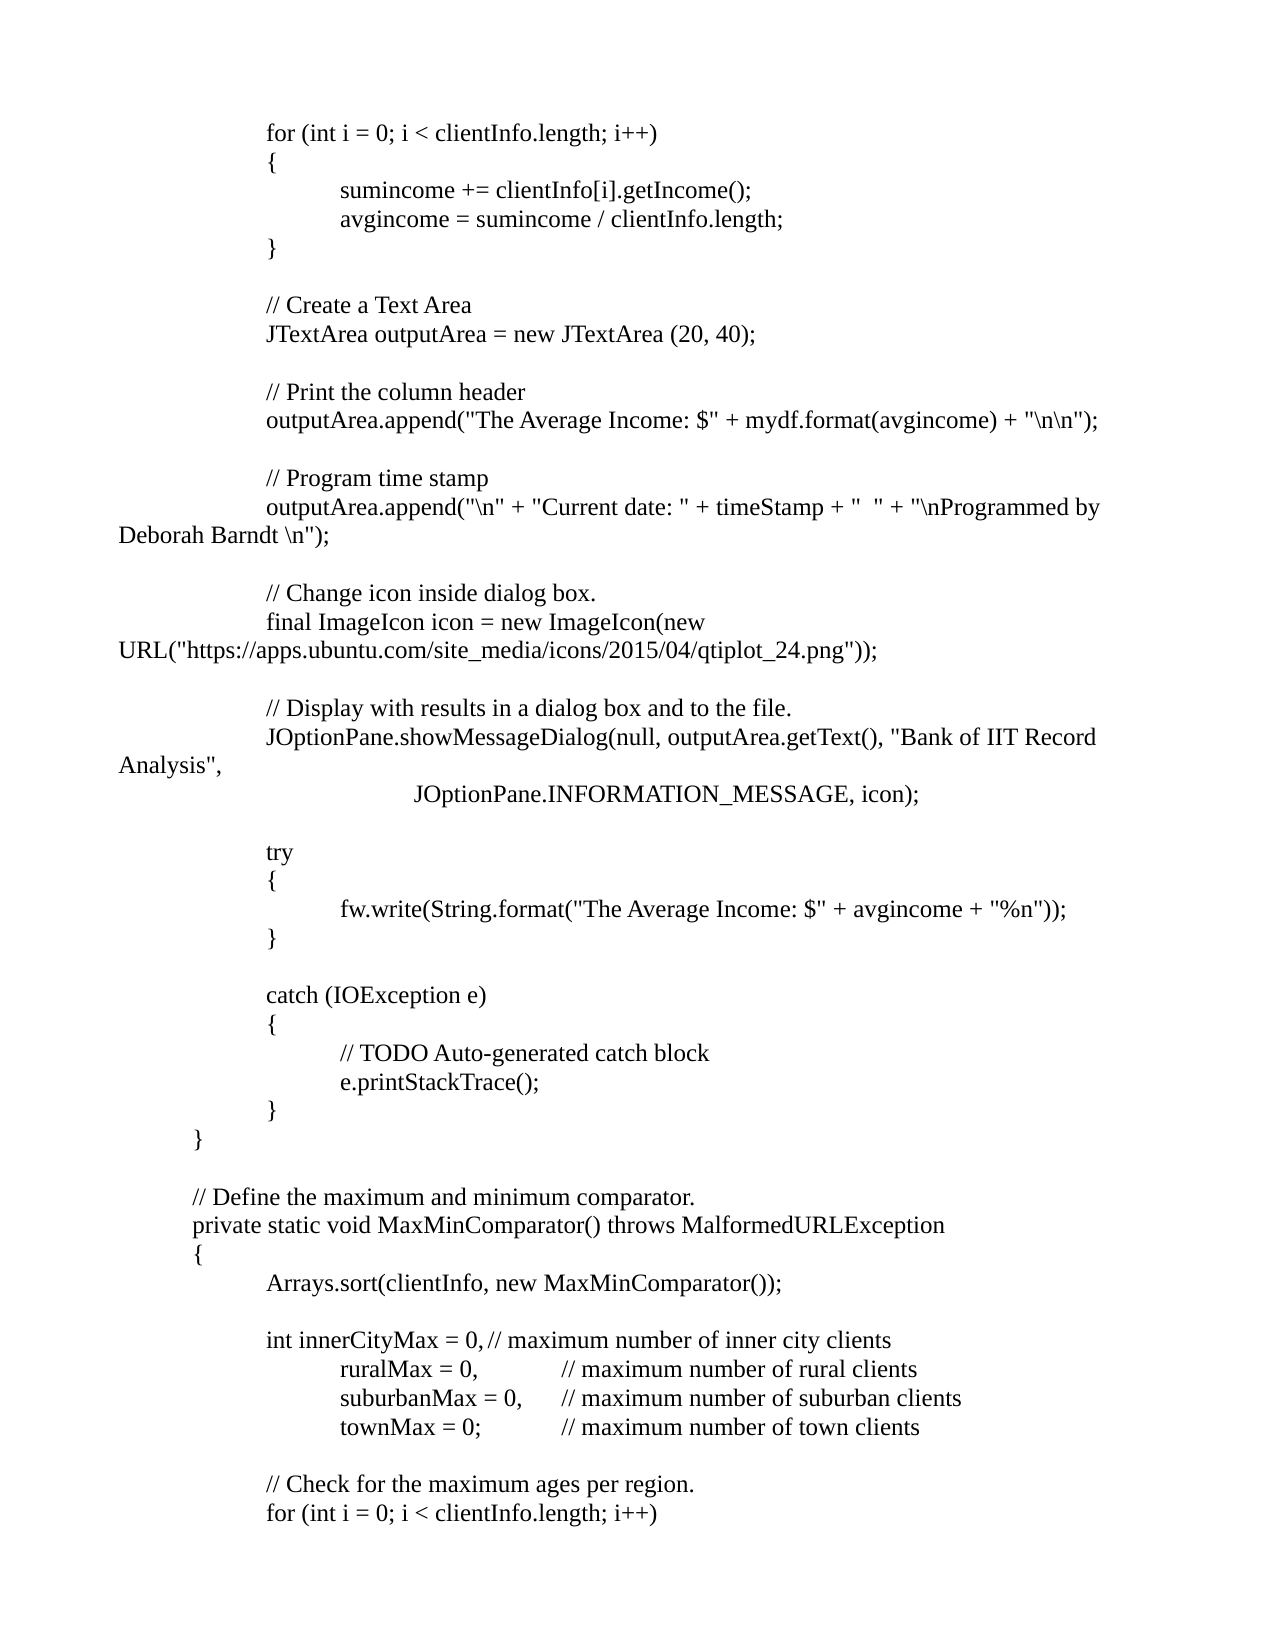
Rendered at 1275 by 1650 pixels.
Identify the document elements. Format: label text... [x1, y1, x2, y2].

text JOptionPane.showMessageDialog(null, outputArea.getText(), "Bank of IIT Record Analysis", [118, 722, 1157, 779]
text ruralMax = 0, // maximum number of rural clients [118, 1354, 1157, 1383]
text sumincome += clientInfo[i].getIncome(); [118, 176, 1157, 204]
text catch (IOException e) [118, 981, 1157, 1009]
text private static void MaxMinComparator() throws MalformedURLException [118, 1211, 1157, 1239]
text { [118, 1239, 1157, 1268]
text } [118, 923, 1157, 952]
text { [118, 1009, 1157, 1038]
text try [118, 837, 1157, 866]
text for (int i = 0; i < clientInfo.length; i++) [118, 1498, 1157, 1527]
text } [118, 233, 1157, 262]
text // Display with results in a dialog box and to the file. [118, 693, 1157, 722]
text // TODO Auto-generated catch block [118, 1038, 1157, 1067]
text outputArea.append("The Average Income: $" + mydf.format(avgincome) + "\n\n"); [118, 406, 1157, 434]
text } [118, 1124, 1157, 1153]
text // Print the column header [118, 377, 1157, 406]
text // Create a Text Area [118, 291, 1157, 319]
text // Define the maximum and minimum comparator. [118, 1182, 1157, 1211]
text for (int i = 0; i < clientInfo.length; i++) [118, 118, 1157, 147]
text // Change icon inside dialog box. [118, 578, 1157, 607]
text JTextArea outputArea = new JTextArea (20, 40); [118, 319, 1157, 348]
text JOptionPane.INFORMATION_MESSAGE, icon); [118, 779, 1157, 808]
text { [118, 147, 1157, 176]
text townMax = 0; // maximum number of town clients [118, 1412, 1157, 1441]
text } [118, 1096, 1157, 1124]
text fw.write(String.format("The Average Income: $" + avgincome + "%n")); [118, 894, 1157, 923]
text outputArea.append("\n" + "Current date: " + timeStamp + " " + "\nProgrammed by Deborah Barndt \n"); [118, 492, 1157, 549]
text avgincome = sumincome / clientInfo.length; [118, 204, 1157, 233]
text int innerCityMax = 0, // maximum number of inner city clients [118, 1326, 1157, 1354]
text suburbanMax = 0, // maximum number of suburban clients [118, 1383, 1157, 1412]
text // Check for the maximum ages per region. [118, 1469, 1157, 1498]
text final ImageIcon icon = new ImageIcon(new URL("https://apps.ubuntu.com/site_media/icons/2015/04/qtiplot_24.png")); [118, 607, 1157, 664]
text { [118, 866, 1157, 894]
text Arrays.sort(clientInfo, new MaxMinComparator()); [118, 1268, 1157, 1297]
text // Program time stamp [118, 463, 1157, 492]
text e.printStackTrace(); [118, 1067, 1157, 1096]
